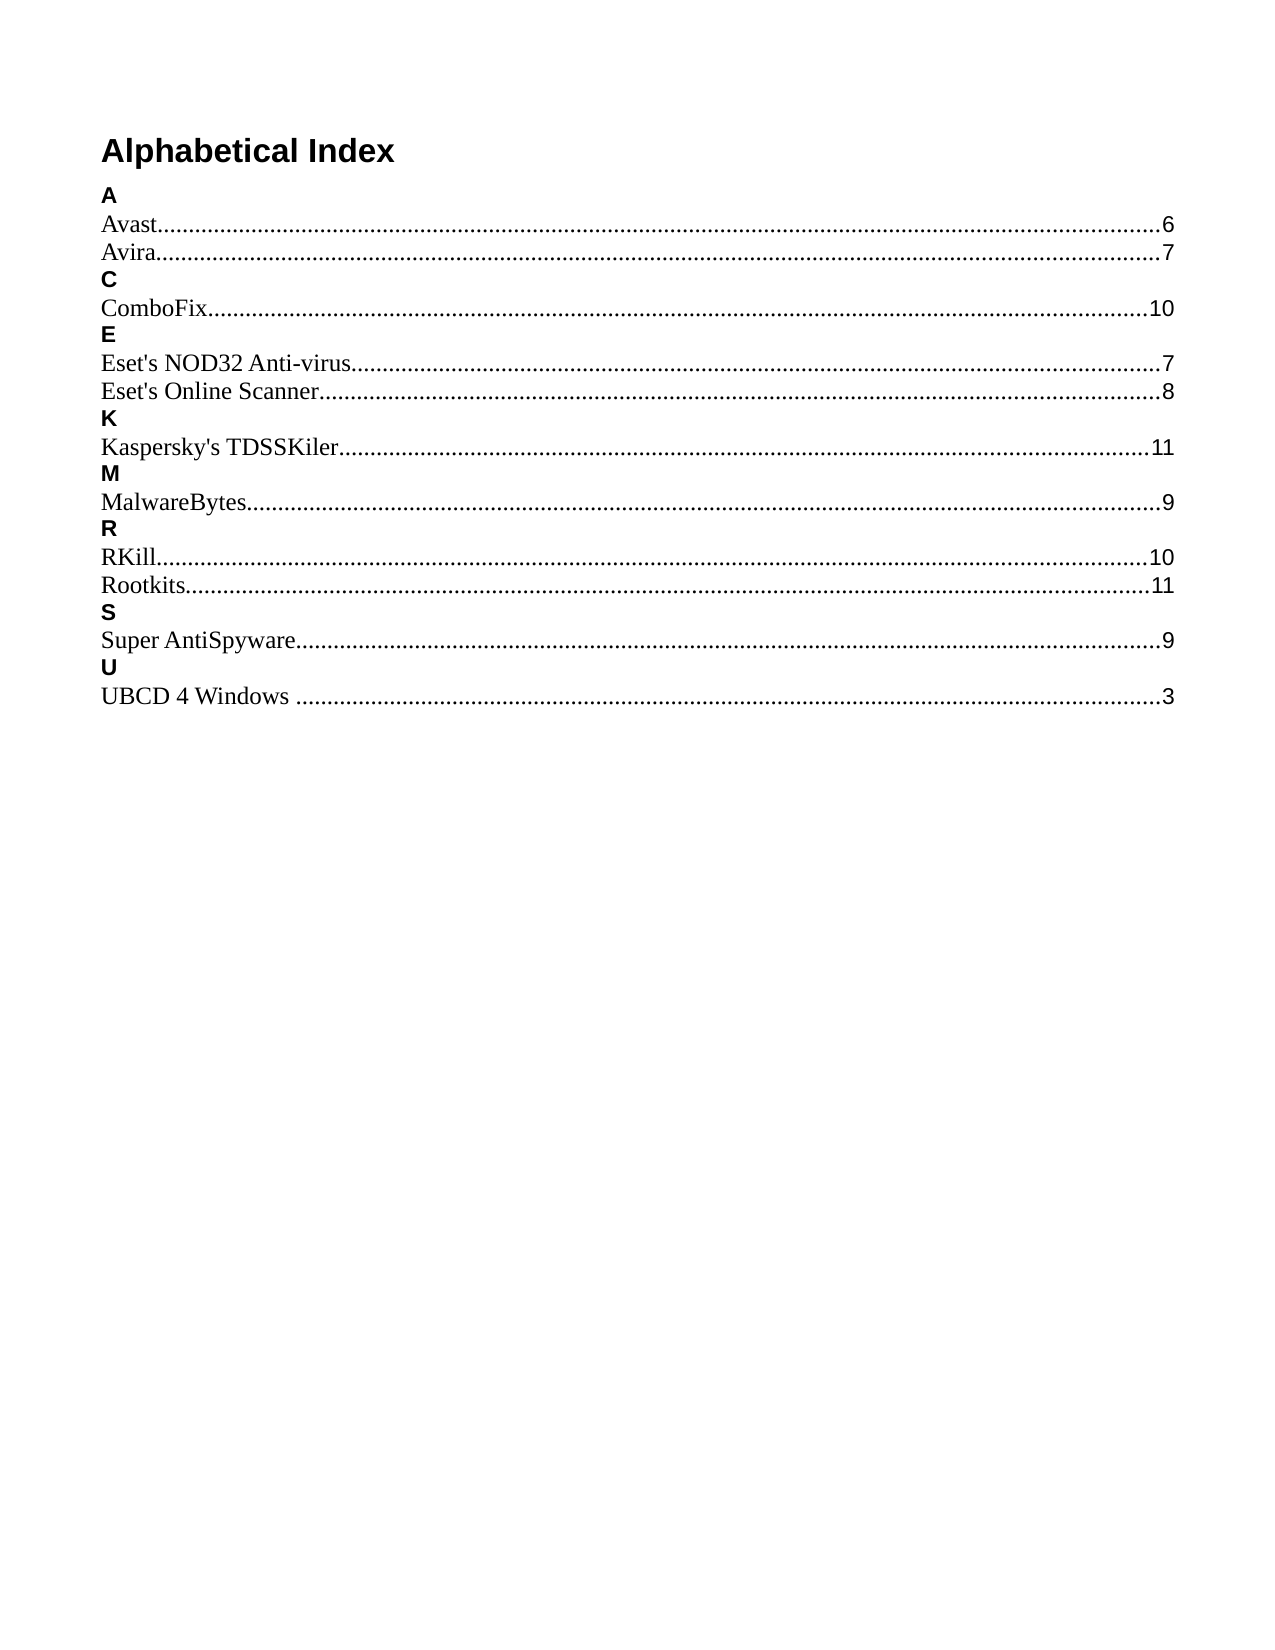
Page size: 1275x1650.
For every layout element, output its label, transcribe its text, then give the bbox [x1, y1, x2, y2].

text A [101, 182, 1174, 209]
text Avast 6 [101, 209, 1174, 237]
text E [101, 321, 1174, 348]
text Eset's NOD32 Anti-virus 7 [101, 348, 1174, 376]
text Super AntiSpyware 9 [101, 626, 1174, 654]
text U [101, 654, 1174, 681]
text UBCD 4 Windows 3 [101, 681, 1174, 709]
text C [101, 266, 1174, 293]
text Avira 7 [101, 237, 1174, 266]
text Eset's Online Scanner 8 [101, 376, 1174, 405]
text R [101, 515, 1174, 542]
text MalwareBytes 9 [101, 487, 1174, 515]
text Kaspersky's TDSSKiler 11 [101, 432, 1174, 460]
text K [101, 405, 1174, 432]
text S [101, 599, 1174, 626]
text ComboFix 10 [101, 293, 1174, 321]
text M [101, 460, 1174, 487]
text Rootkits 11 [101, 571, 1174, 599]
text RKill 10 [101, 542, 1174, 571]
subtitle Alphabetical Index [101, 131, 1174, 170]
